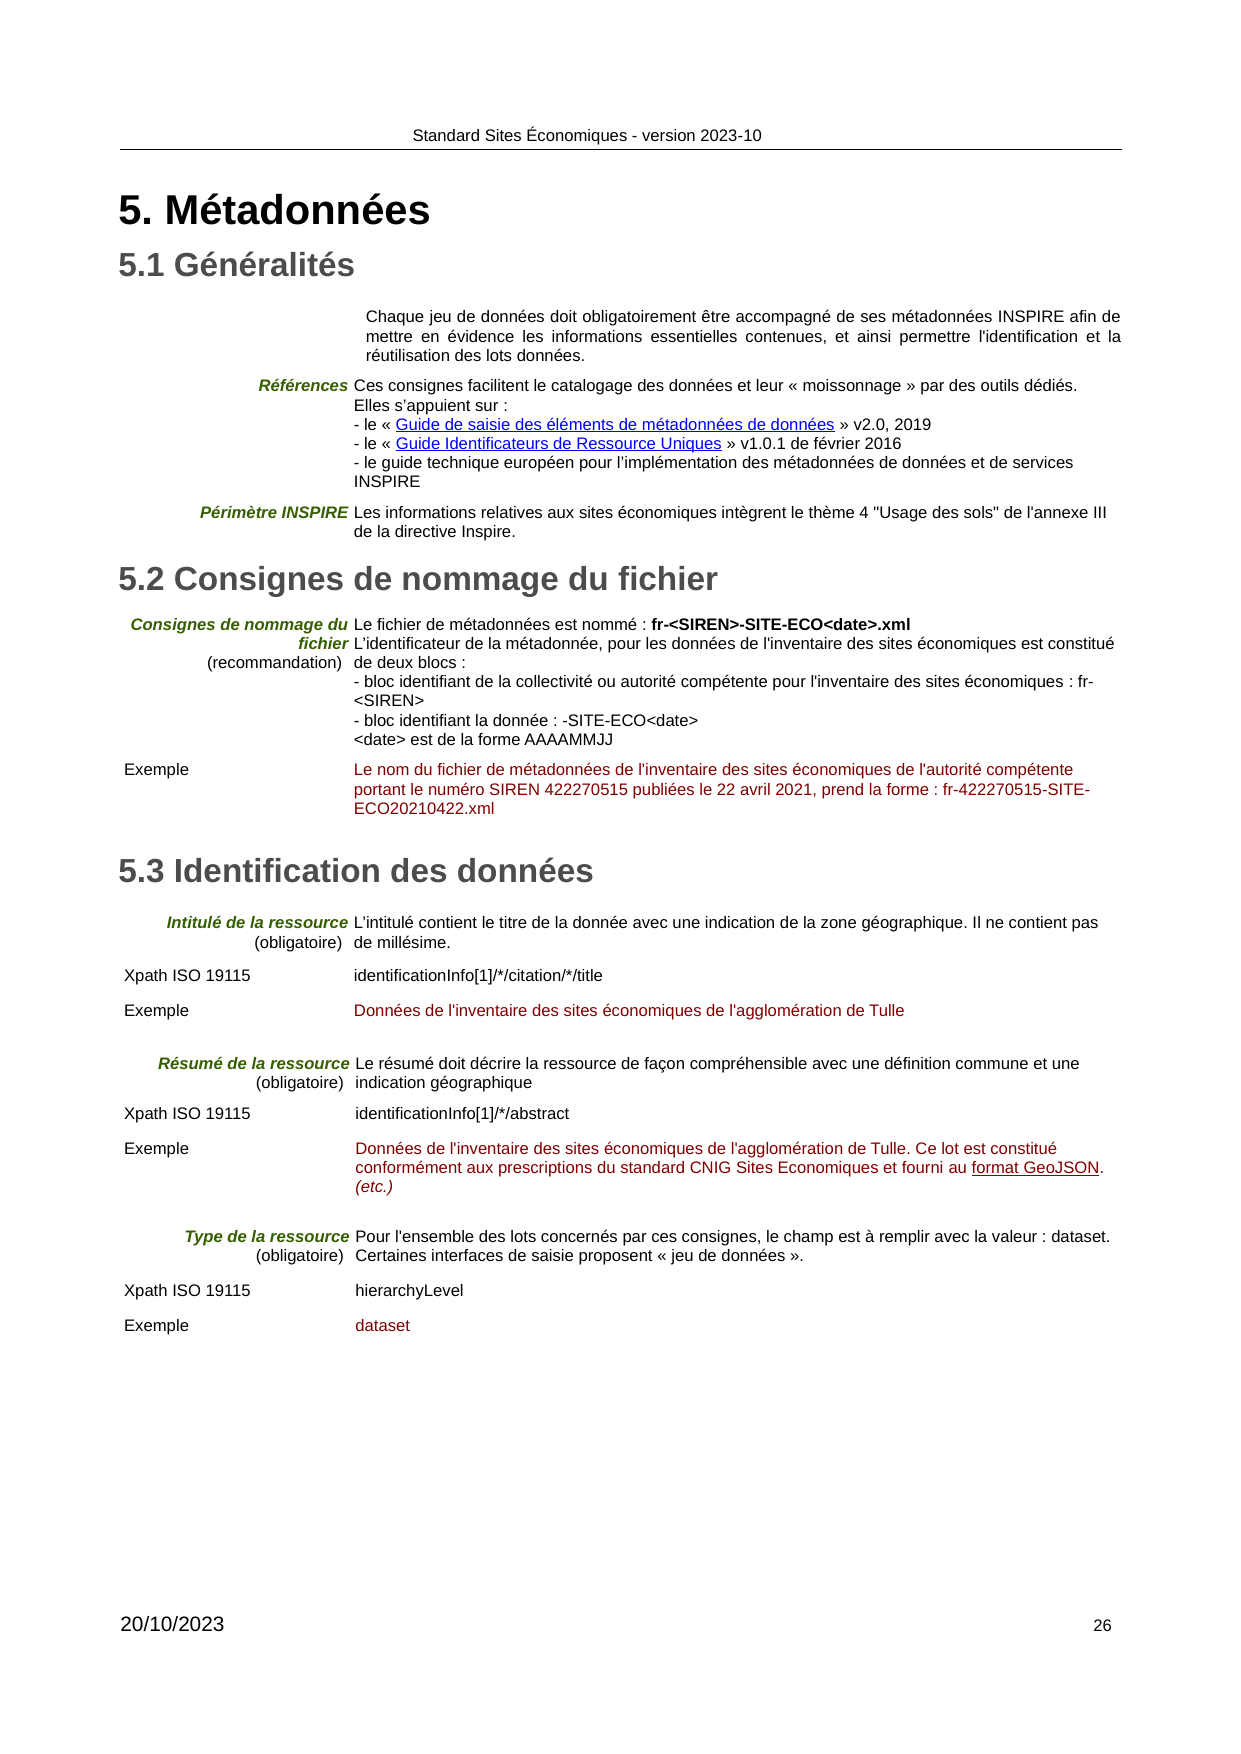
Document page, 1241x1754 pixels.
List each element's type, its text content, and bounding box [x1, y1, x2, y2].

table_header Pour l'ensemble des lots concernés par ces consignes, le champ est à remplir avec la valeur : dataset. Certaines interfaces de saisie proposent « jeu de données ». [355, 1221, 1122, 1275]
subtitle 5.1 Généralités [118, 245, 1122, 284]
table_header Résumé de la ressource (obligatoire) [118, 1048, 355, 1098]
table_cell Exemple [118, 1310, 355, 1341]
table_header Intitulé de la ressource (obligatoire) [118, 908, 354, 960]
subtitle 5.2 Consignes de nommage du fichier [118, 558, 1122, 597]
table_header Le fichier de métadonnées est nommé : fr-<SIREN>-SITE-ECO<date>.xml L’identificateur de la métadonnée, pour les données de l'inventaire des sites économiques est constitué de deux blocs : - bloc identifiant de la collectivité ou autorité compétente pour l'inventaire des sites économiques : fr-<SIREN> - bloc identifiant la donnée : -SITE-ECO<date> <date> est de la forme AAAAMMJJ [354, 609, 1122, 754]
table_cell Données de l'inventaire des sites économiques de l'agglomération de Tulle. Ce lot est constitué conformément aux prescriptions du standard CNIG Sites Economiques et fourni au format GeoJSON. (etc.) [355, 1133, 1122, 1202]
table_cell Références [118, 371, 354, 497]
table_cell Xpath ISO 19115 [118, 1098, 355, 1133]
subtitle 5.3 Identification des données [118, 851, 1122, 890]
table_header Type de la ressource (obligatoire) [118, 1221, 355, 1275]
table_cell identificationInfo[1]/*/abstract [355, 1098, 1122, 1133]
table_cell identificationInfo[1]/*/citation/*/title [354, 960, 1122, 995]
table_cell Ces consignes facilitent le catalogage des données et leur « moissonnage » par des outils dédiés. Elles s’appuient sur : - le « Guide de saisie des éléments de métadonnées de données » v2.0, 2019 - le « Guide Identificateurs de Ressource Uniques » v1.0.1 de février 2016 - le guide technique européen pour l’implémentation des métadonnées de données et de services INSPIRE [354, 371, 1122, 497]
table_cell Exemple [118, 1133, 355, 1202]
table_cell hierarchyLevel [355, 1275, 1122, 1310]
table_cell Exemple [118, 754, 354, 823]
table_header Chaque jeu de données doit obligatoirement être accompagné de ses métadonnées INSPIRE afin de mettre en évidence les informations essentielles contenues, et ainsi permettre l'identification et la réutilisation des lots données. [354, 302, 1122, 371]
table_header Consignes de nommage du fichier (recommandation) [118, 609, 354, 754]
table_header [118, 302, 354, 371]
table_header L’intitulé contient le titre de la donnée avec une indication de la zone géographique. Il ne contient pas de millésime. [354, 908, 1122, 960]
table_cell Les informations relatives aux sites économiques intègrent le thème 4 "Usage des sols" de l'annexe III de la directive Inspire. [354, 497, 1122, 547]
table_cell Périmètre INSPIRE [118, 497, 354, 547]
subtitle 5. Métadonnées [118, 186, 1122, 233]
table_cell Xpath ISO 19115 [118, 960, 354, 995]
table_cell Exemple [118, 995, 354, 1029]
table_cell Le nom du fichier de métadonnées de l'inventaire des sites économiques de l'autorité compétente portant le numéro SIREN 422270515 publiées le 22 avril 2021, prend la forme : fr-422270515-SITE-ECO20210422.xml [354, 754, 1122, 823]
table_cell Xpath ISO 19115 [118, 1275, 355, 1310]
table_cell Données de l'inventaire des sites économiques de l'agglomération de Tulle [354, 995, 1122, 1029]
table_header Le résumé doit décrire la ressource de façon compréhensible avec une définition commune et une indication géographique [355, 1048, 1122, 1098]
table_cell dataset [355, 1310, 1122, 1341]
